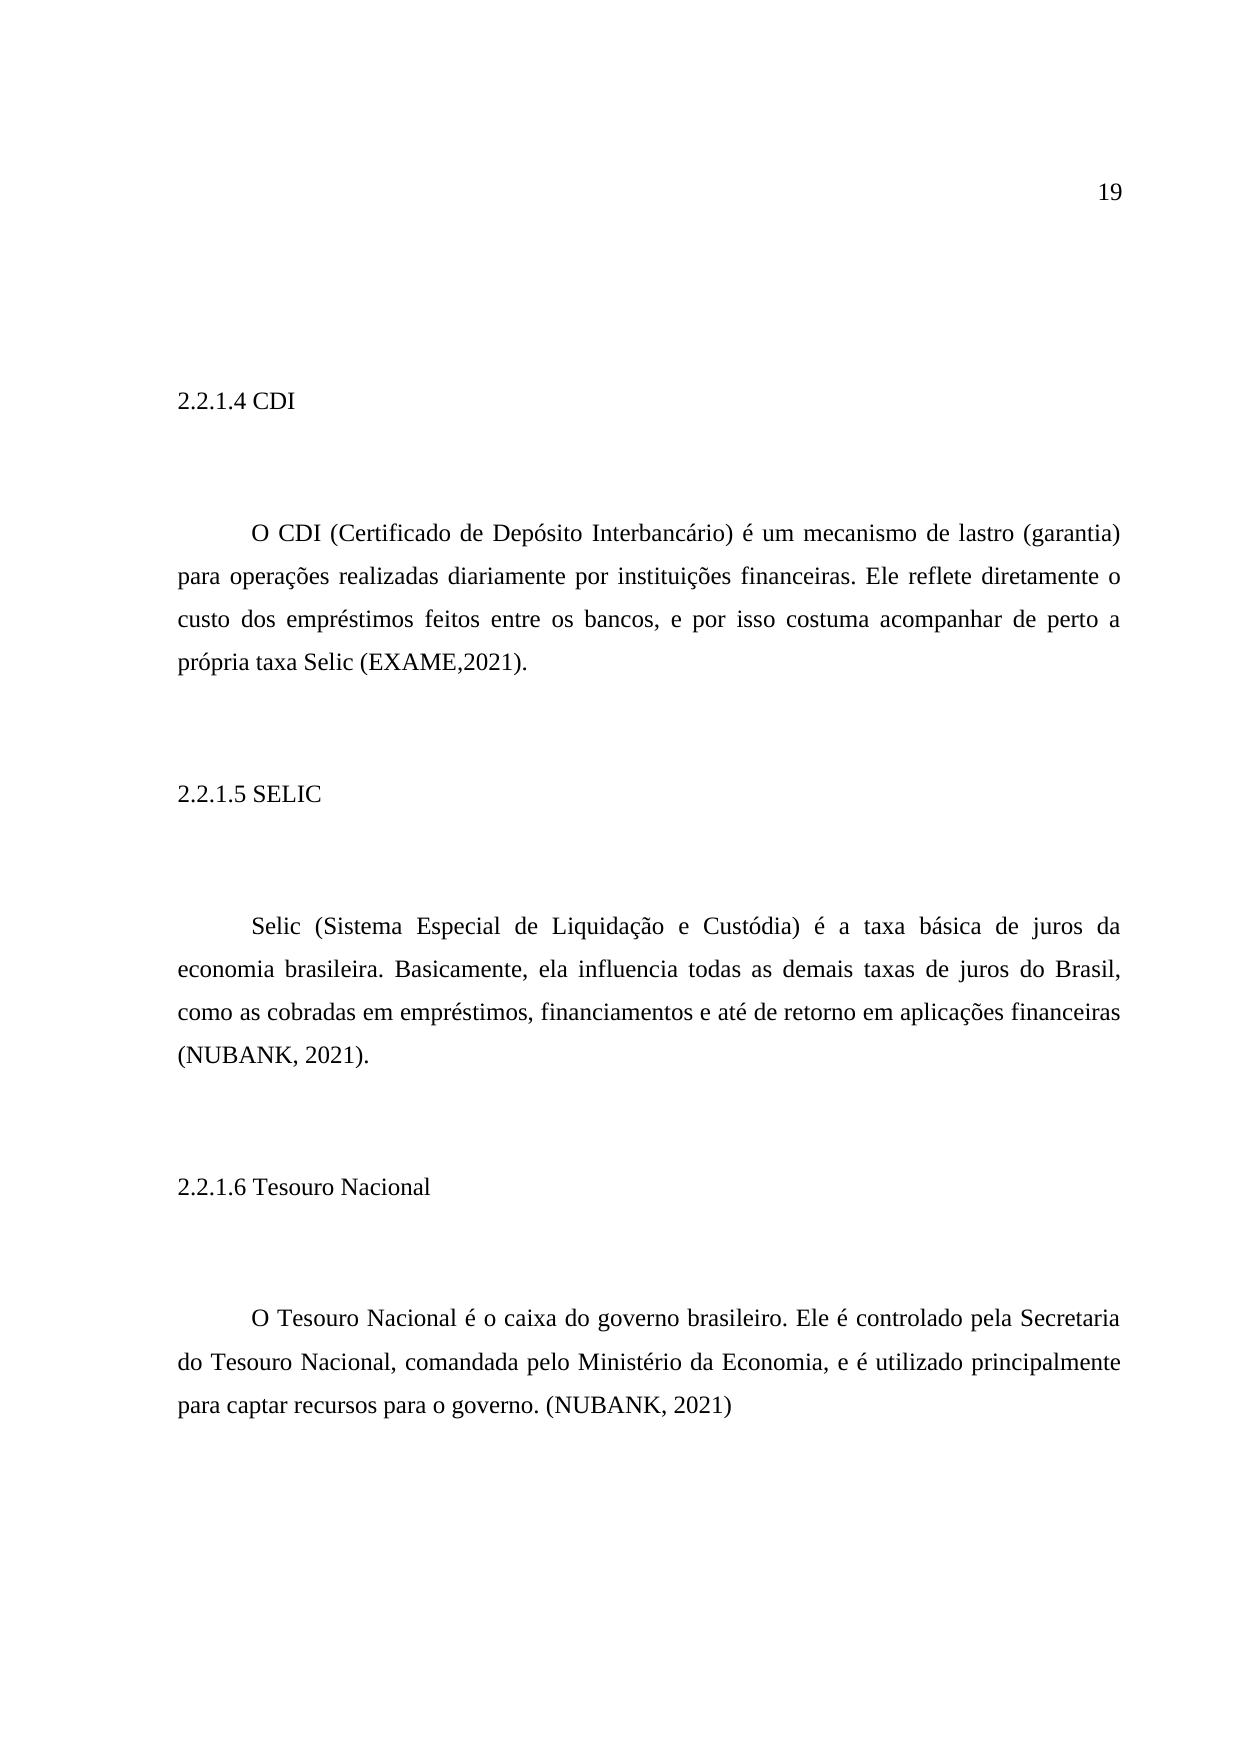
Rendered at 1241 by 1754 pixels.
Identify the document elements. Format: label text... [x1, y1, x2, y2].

subtitle SELIC [177, 779, 1122, 808]
subtitle CDI [177, 386, 1122, 415]
subtitle Tesouro Nacional [177, 1172, 1122, 1201]
text Selic (Sistema Especial de Liquidação e Custódia) é a taxa básica de juros da economia brasileira. Basicamente, ela influencia todas as demais taxas de juros do Brasil, como as cobradas em empréstimos, financiamentos e até de retorno em aplicações financeiras (NUBANK, 2021). [177, 911, 1122, 1069]
text O Tesouro Nacional é o caixa do governo brasileiro. Ele é controlado pela Secretaria do Tesouro Nacional, comandada pelo Ministério da Economia, e é utilizado principalmente para captar recursos para o governo. (NUBANK, 2021) [177, 1303, 1122, 1418]
text O CDI (Certificado de Depósito Interbancário) é um mecanismo de lastro (garantia) para operações realizadas diariamente por instituições financeiras. Ele reflete diretamente o custo dos empréstimos feitos entre os bancos, e por isso costuma acompanhar de perto a própria taxa Selic (EXAME,2021). [177, 518, 1122, 676]
